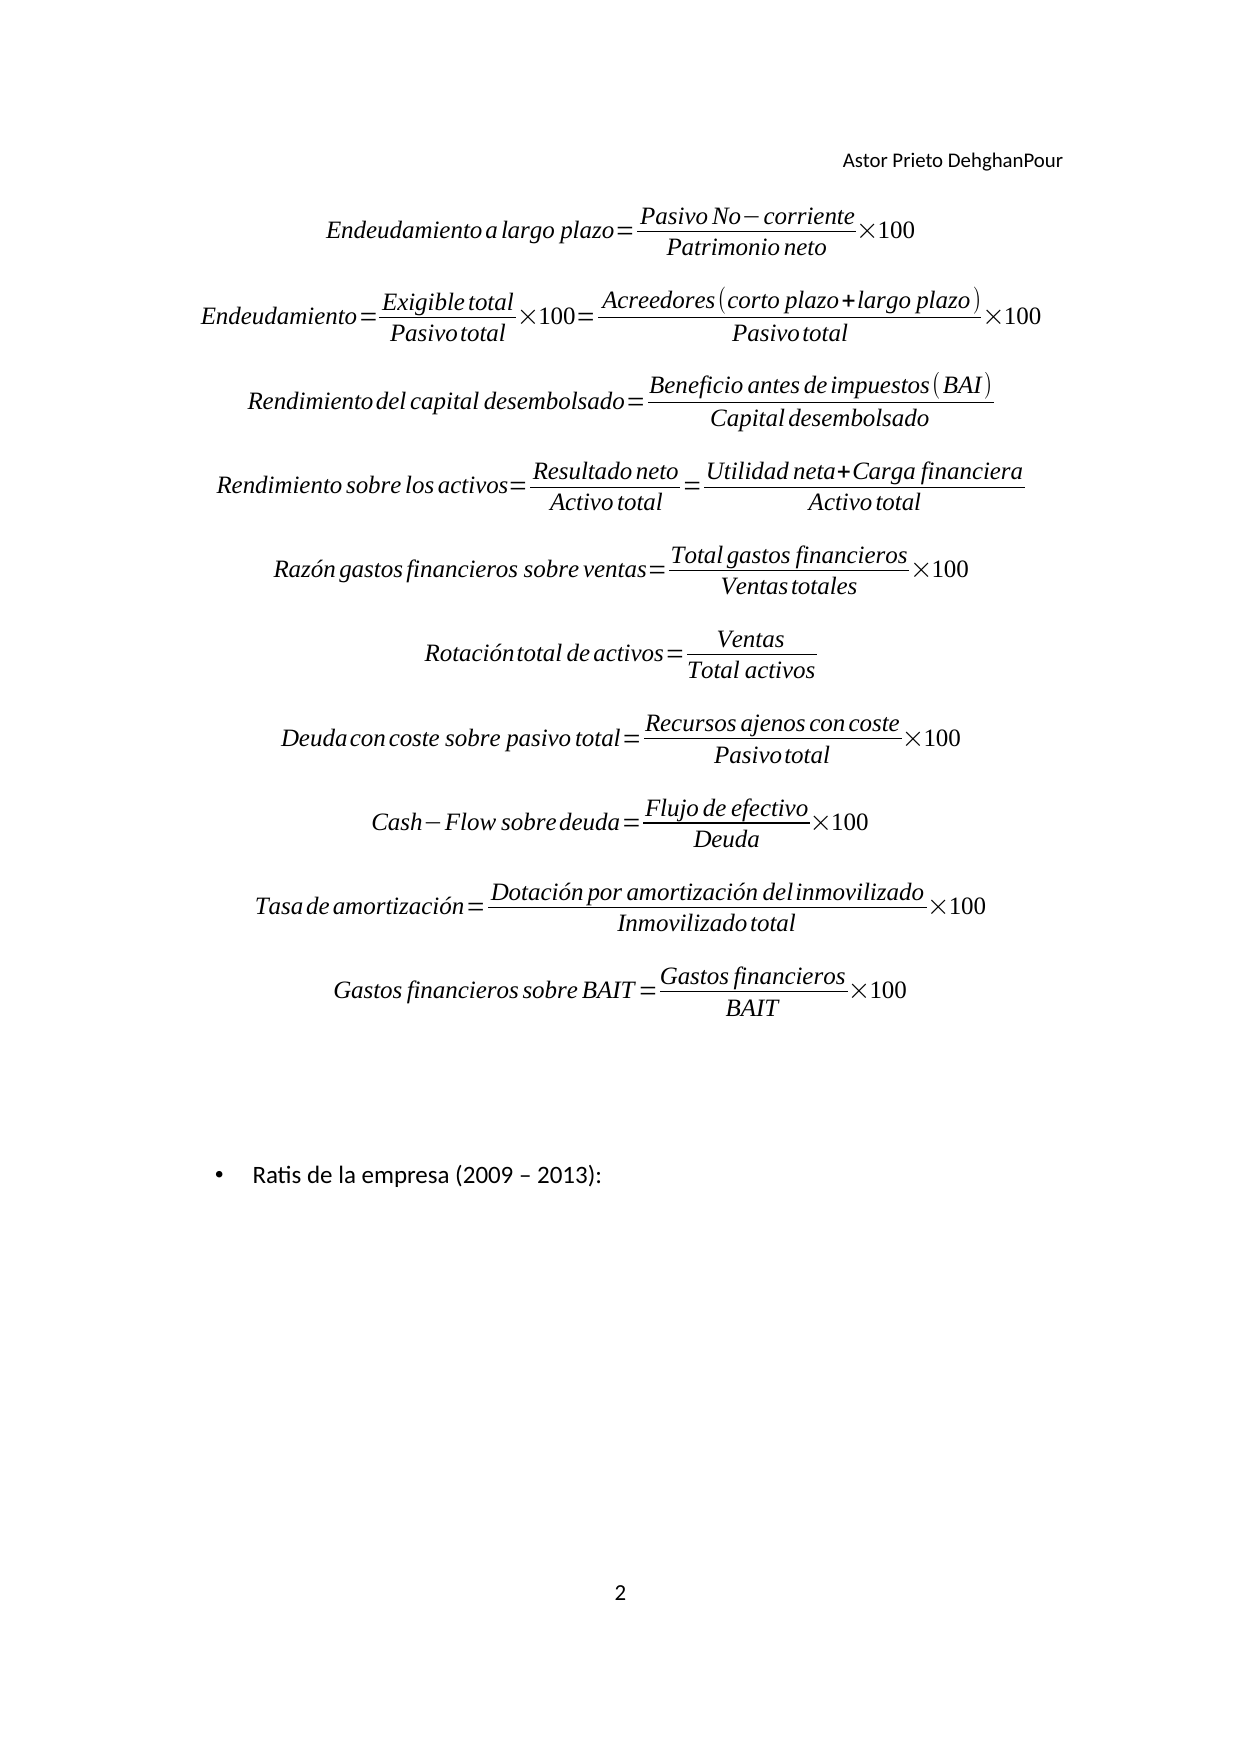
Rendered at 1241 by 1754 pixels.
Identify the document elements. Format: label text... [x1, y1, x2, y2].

list Ratis de la empresa (2009 – 2013): [215, 1159, 1063, 1189]
